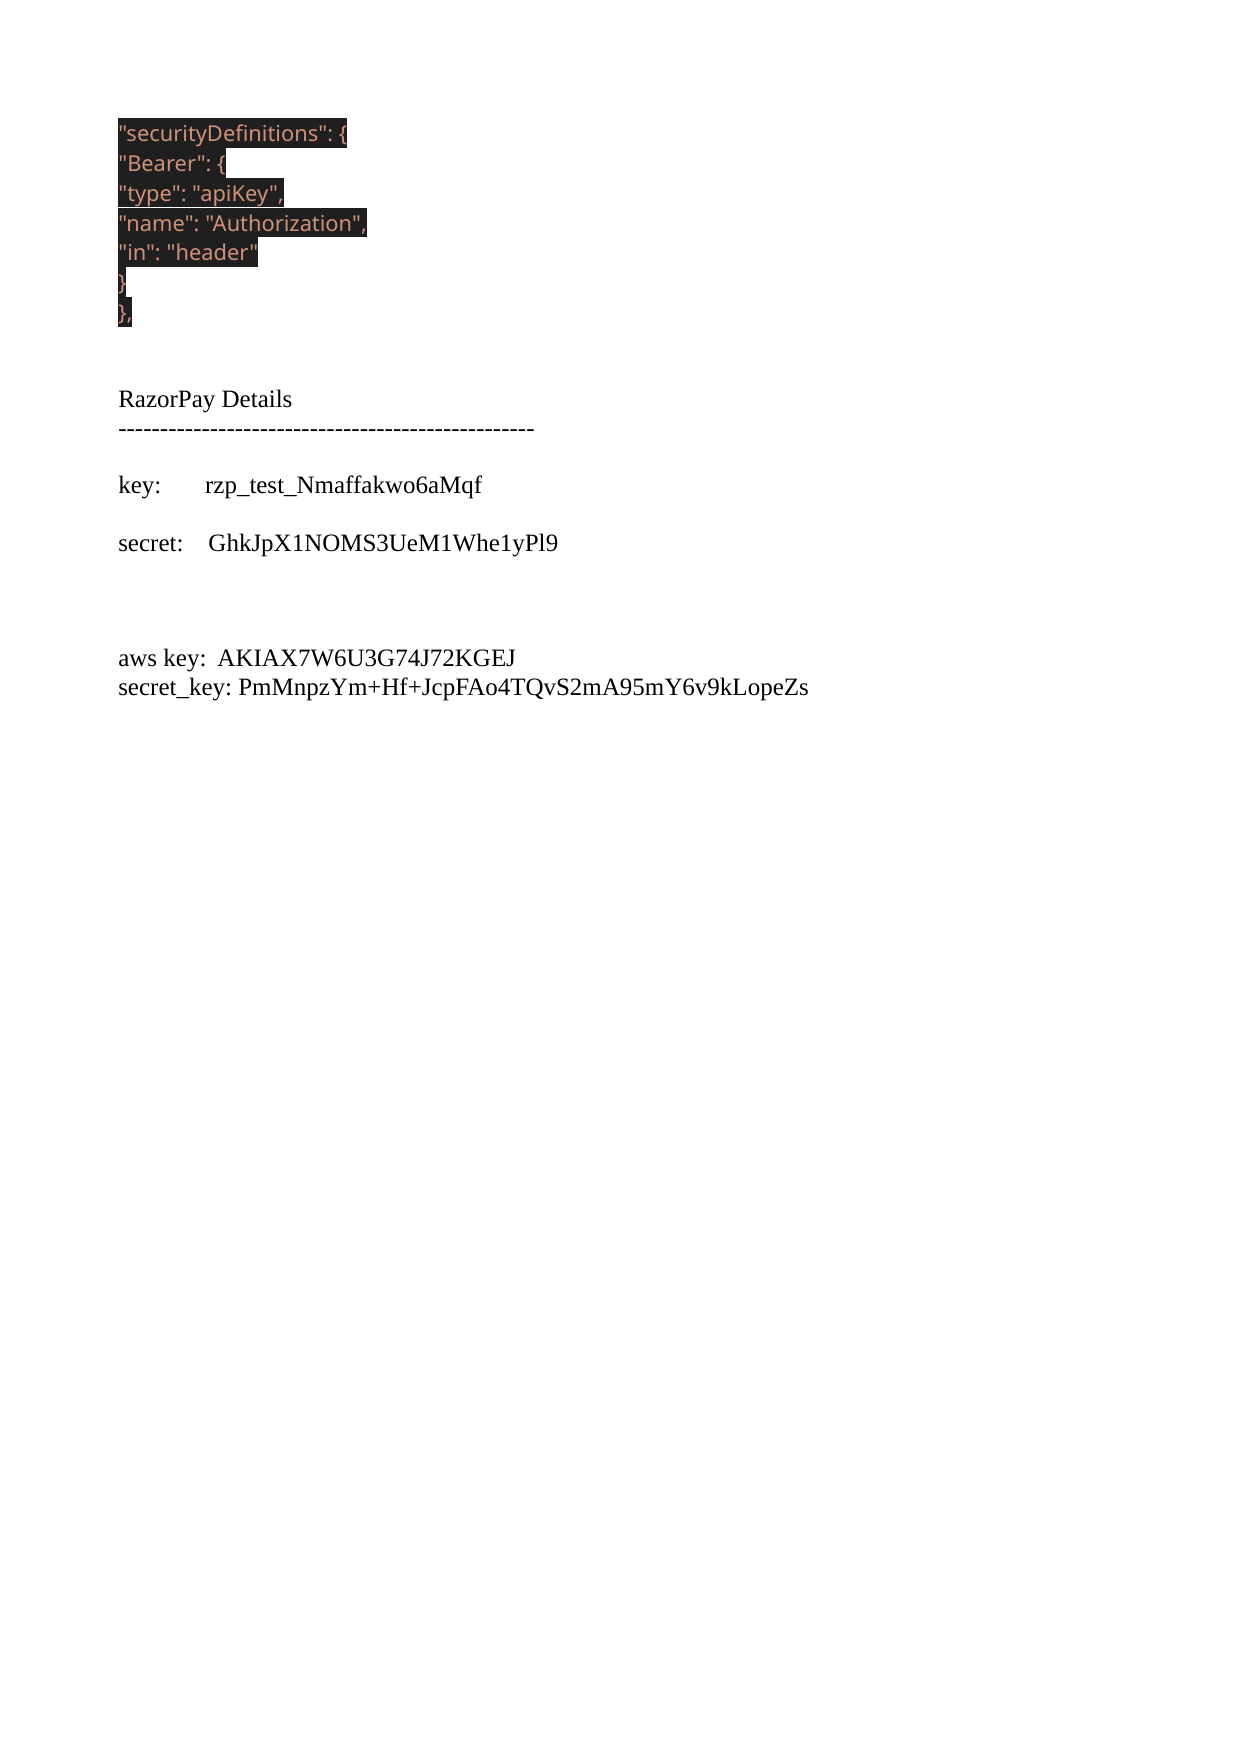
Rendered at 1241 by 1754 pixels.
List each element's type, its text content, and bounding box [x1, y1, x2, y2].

text RazorPay Details [118, 384, 1122, 413]
text secret: GhkJpX1NOMS3UeM1Whe1yPl9 [118, 528, 1122, 557]
text aws key: AKIAX7W6U3G74J72KGEJ [118, 643, 1122, 672]
text }, [118, 297, 1122, 327]
text "securityDefinitions": { [118, 118, 1122, 148]
text secret_key: PmMnpzYm+Hf+JcpFAo4TQvS2mA95mY6v9kLopeZs [118, 672, 1122, 700]
text key: rzp_test_Nmaffakwo6aMqf [118, 470, 1122, 499]
text -------------------------------------------------- [118, 413, 1122, 442]
text "type": "apiKey", [118, 178, 1122, 207]
text "name": "Authorization", [118, 207, 1122, 237]
text "in": "header" [118, 237, 1122, 267]
text "Bearer": { [118, 148, 1122, 178]
text } [118, 267, 1122, 297]
